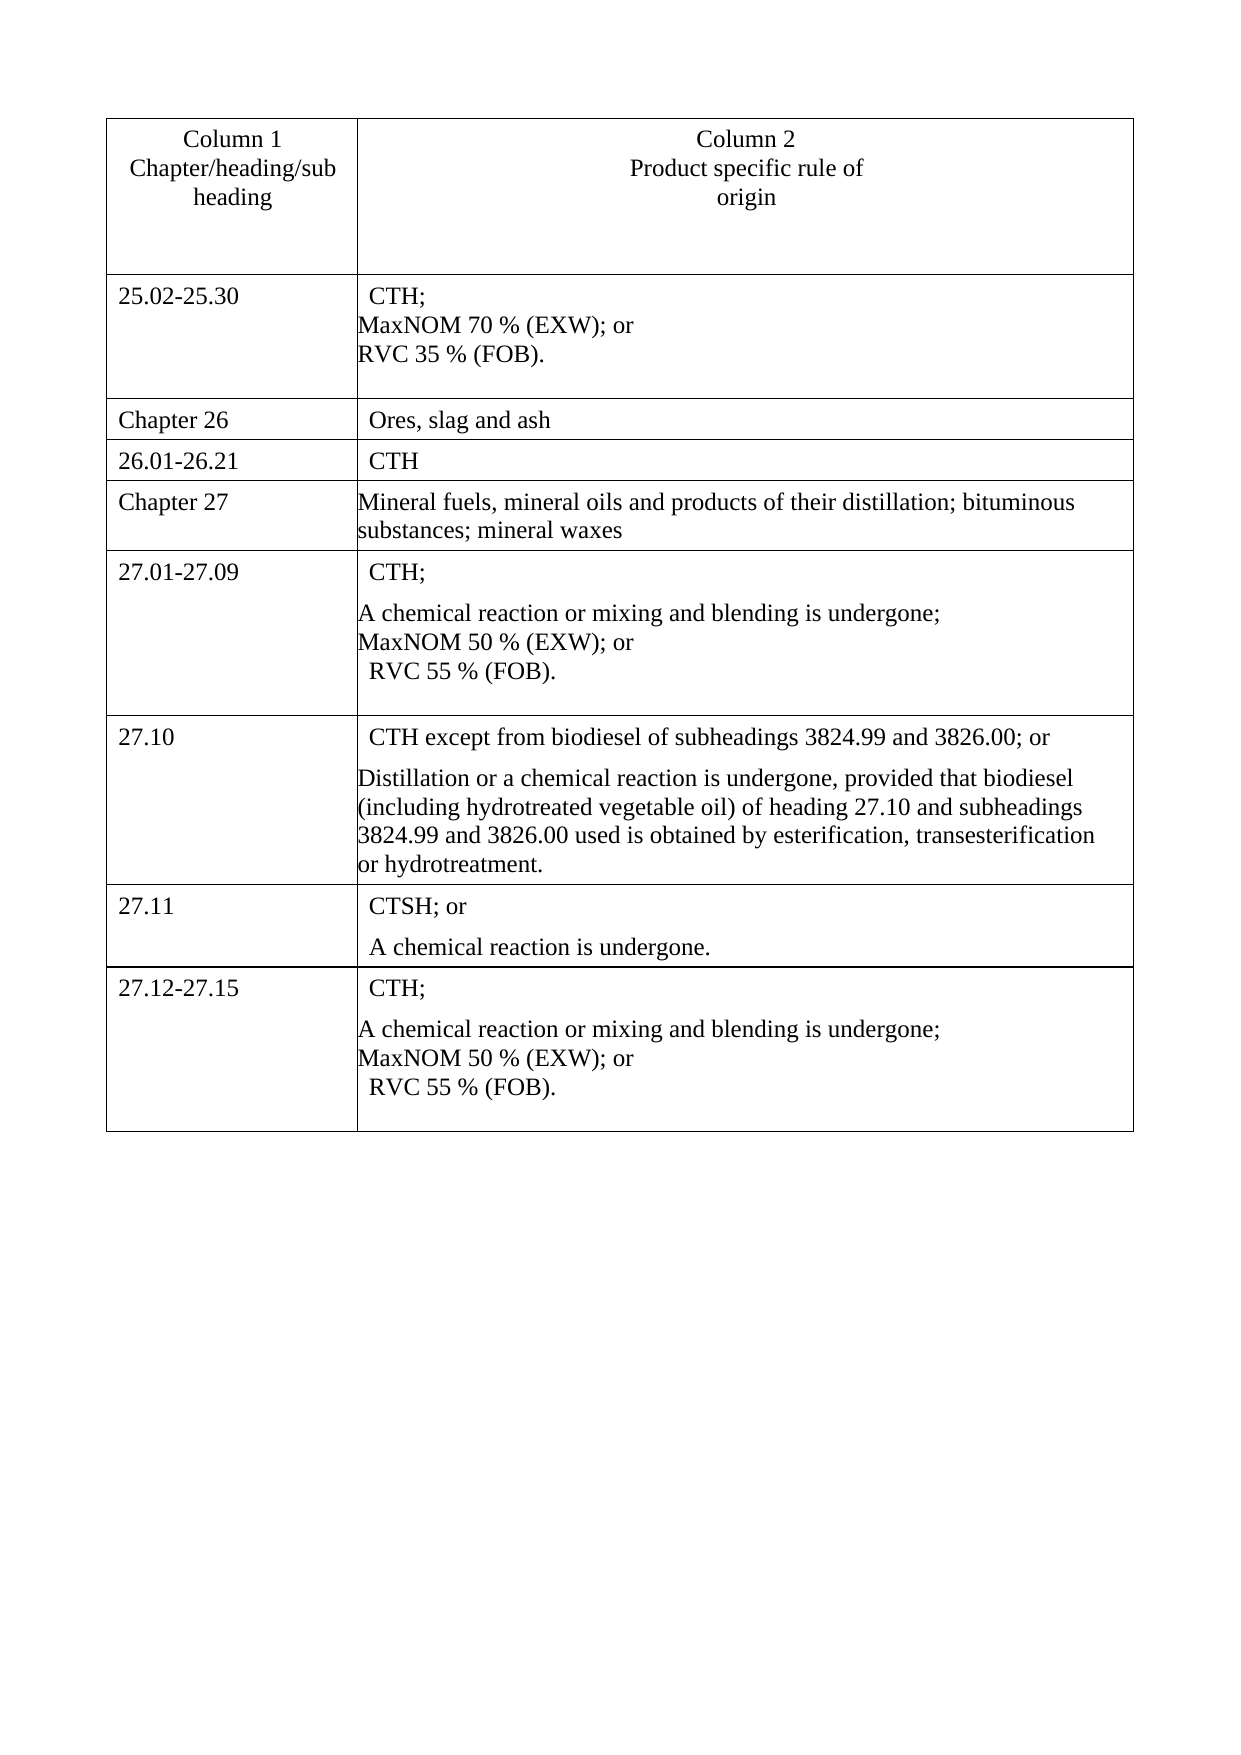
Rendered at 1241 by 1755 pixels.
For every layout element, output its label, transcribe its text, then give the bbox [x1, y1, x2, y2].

table_cell 27.11 [107, 885, 357, 966]
table_cell Ores, slag and ash [358, 399, 1133, 439]
table_cell 26.01-26.21 [107, 440, 357, 480]
table_cell 27.01-27.09 [107, 551, 357, 715]
table_cell CTH; A chemical reaction or mixing and blending is undergone; MaxNOM 50 % (EXW); or RVC 55 % (FOB). [358, 551, 1133, 715]
table_cell Chapter 26 [107, 399, 357, 439]
table_cell CTH [358, 440, 1133, 480]
table_cell Chapter 27 [107, 481, 357, 550]
table_cell 27.12-27.15 [107, 968, 357, 1131]
table_header Column 2 Product specific rule of origin [358, 119, 1133, 274]
table_cell 25.02-25.30 [107, 275, 357, 398]
table_header Column 1 Chapter/heading/subheading [107, 119, 357, 274]
table_cell Mineral fuels, mineral oils and products of their distillation; bituminous substances; mineral waxes [358, 481, 1133, 550]
table_cell CTH; A chemical reaction or mixing and blending is undergone; MaxNOM 50 % (EXW); or RVC 55 % (FOB). [358, 968, 1133, 1131]
table_cell CTH; MaxNOM 70 % (EXW); or RVC 35 % (FOB). [358, 275, 1133, 398]
table_cell 27.10 [107, 716, 357, 884]
table_cell CTH except from biodiesel of subheadings 3824.99 and 3826.00; or Distillation or a chemical reaction is undergone, provided that biodiesel (including hydrotreated vegetable oil) of heading 27.10 and subheadings 3824.99 and 3826.00 used is obtained by esterification, transesterification or hydrotreatment. [358, 716, 1133, 884]
table_cell CTSH; or A chemical reaction is undergone. [358, 885, 1133, 966]
